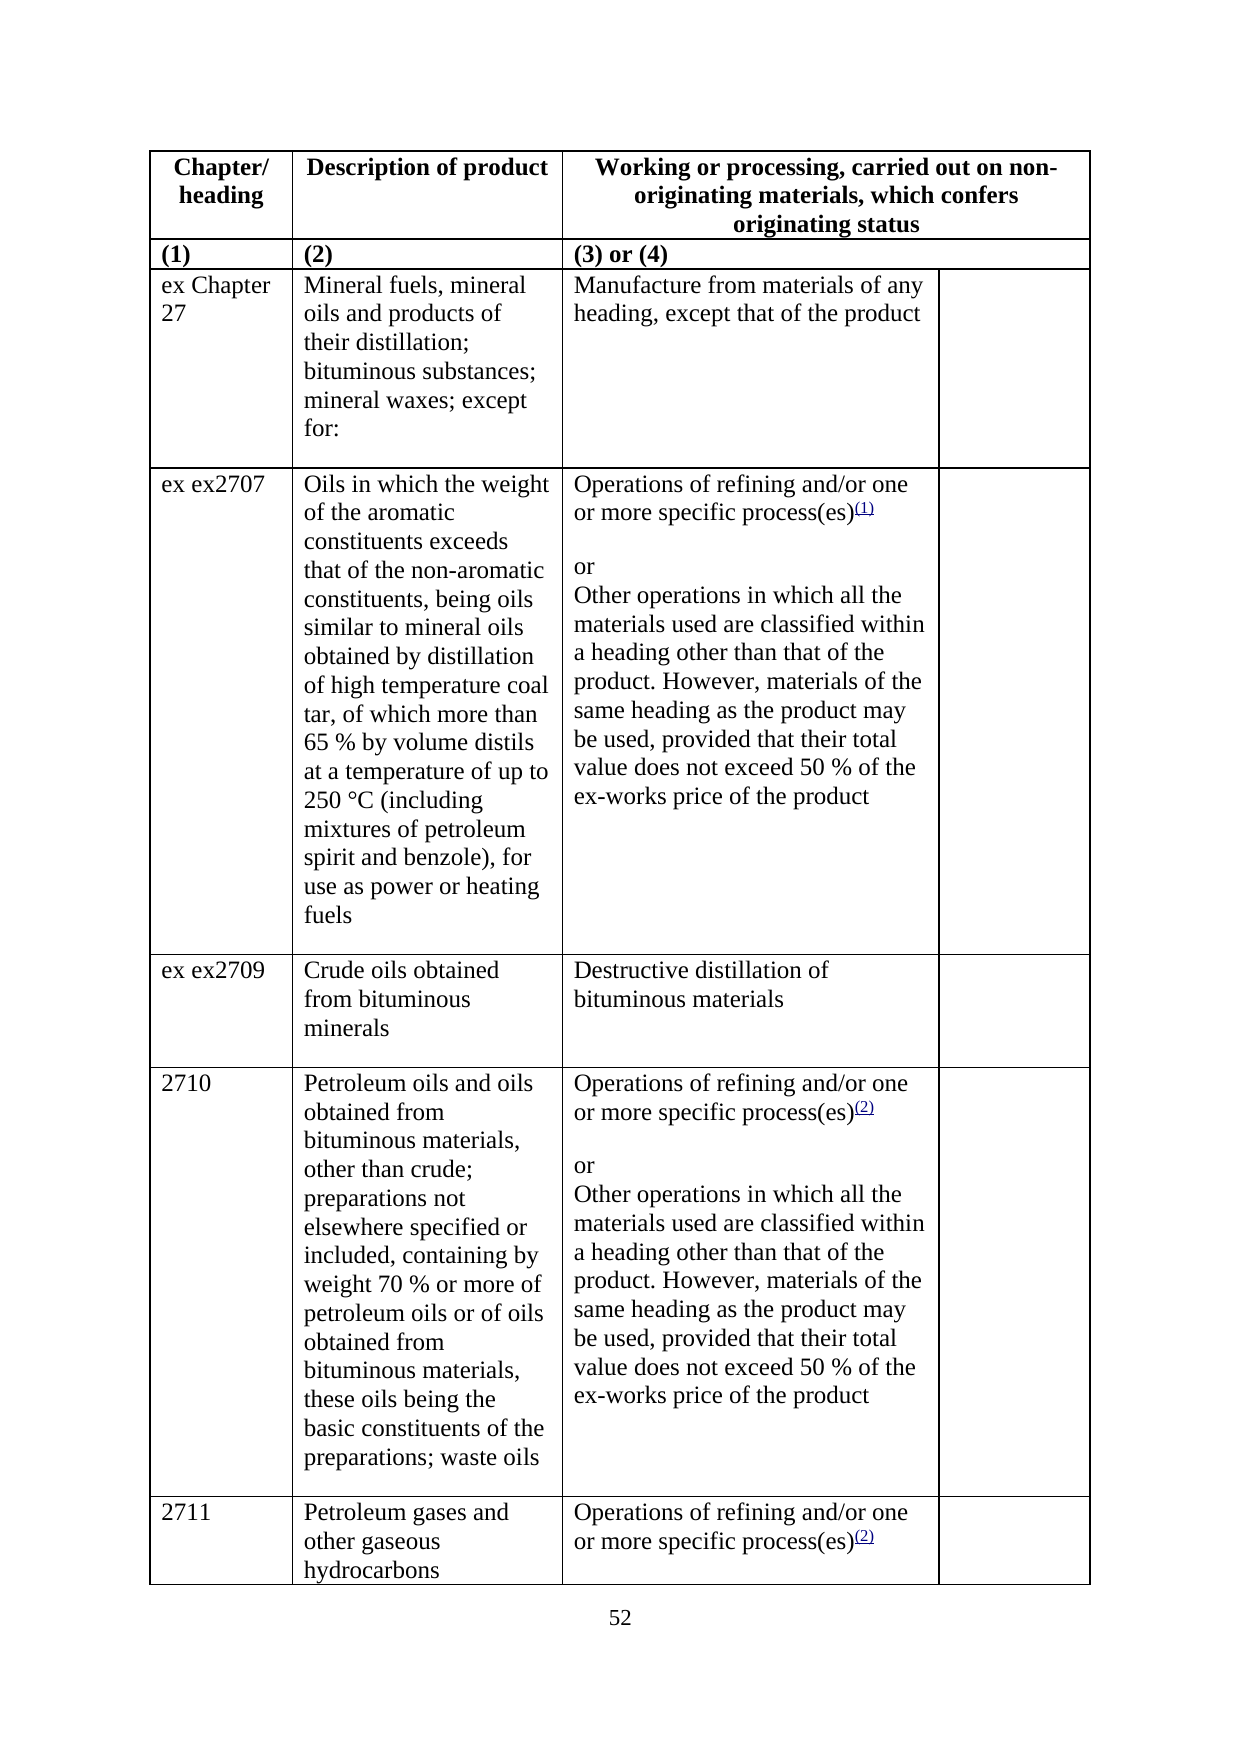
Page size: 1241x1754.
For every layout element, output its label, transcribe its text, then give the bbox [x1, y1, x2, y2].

table_cell Petroleum gases and other gaseous hydrocarbons [293, 1497, 562, 1583]
table_cell Operations of refining and/or one or more specific process(es)(2) or Other operations in which all the materials used are classified within a heading other than that of the product. However, materials of the same heading as the product may be used, provided that their total value does not exceed 50 % of the ex-works price of the product [563, 1068, 938, 1496]
table_cell [940, 1497, 1089, 1583]
table_cell ex ex2707 [151, 469, 292, 954]
table_cell (1) [151, 240, 292, 268]
table_cell Oils in which the weight of the aromatic constituents exceeds that of the non-aromatic constituents, being oils similar to mineral oils obtained by distillation of high temperature coal tar, of which more than 65 % by volume distils at a temperature of up to 250 °C (including mixtures of petroleum spirit and benzole), for use as power or heating fuels [293, 469, 562, 954]
table_cell (3) or (4) [563, 240, 1089, 268]
table_cell (2) [293, 240, 562, 268]
table_cell ex ex2709 [151, 955, 292, 1067]
table_cell [940, 270, 1089, 467]
table_header Chapter/ heading [151, 152, 292, 238]
table_cell Operations of refining and/or one or more specific process(es)(1) or Other operations in which all the materials used are classified within a heading other than that of the product. However, materials of the same heading as the product may be used, provided that their total value does not exceed 50 % of the ex-works price of the product [563, 469, 938, 954]
table_header Description of product [293, 152, 562, 238]
table_cell [940, 955, 1089, 1067]
table_cell Mineral fuels, mineral oils and products of their distillation; bituminous substances; mineral waxes; except for: [293, 270, 562, 467]
table_cell 2711 [151, 1497, 292, 1583]
table_cell [940, 1068, 1089, 1496]
table_cell Crude oils obtained from bituminous minerals [293, 955, 562, 1067]
table_cell 2710 [151, 1068, 292, 1496]
table_cell Petroleum oils and oils obtained from bituminous materials, other than crude; preparations not elsewhere specified or included, containing by weight 70 % or more of petroleum oils or of oils obtained from bituminous materials, these oils being the basic constituents of the preparations; waste oils [293, 1068, 562, 1496]
table_header Working or processing, carried out on non-originating materials, which confers originating status [563, 152, 1089, 238]
table_cell Manufacture from materials of any heading, except that of the product [563, 270, 938, 467]
table_cell Operations of refining and/or one or more specific process(es)(2) [563, 1497, 938, 1583]
table_cell Destructive distillation of bituminous materials [563, 955, 938, 1067]
table_cell ex Chapter 27 [151, 270, 292, 467]
table_cell [940, 469, 1089, 954]
